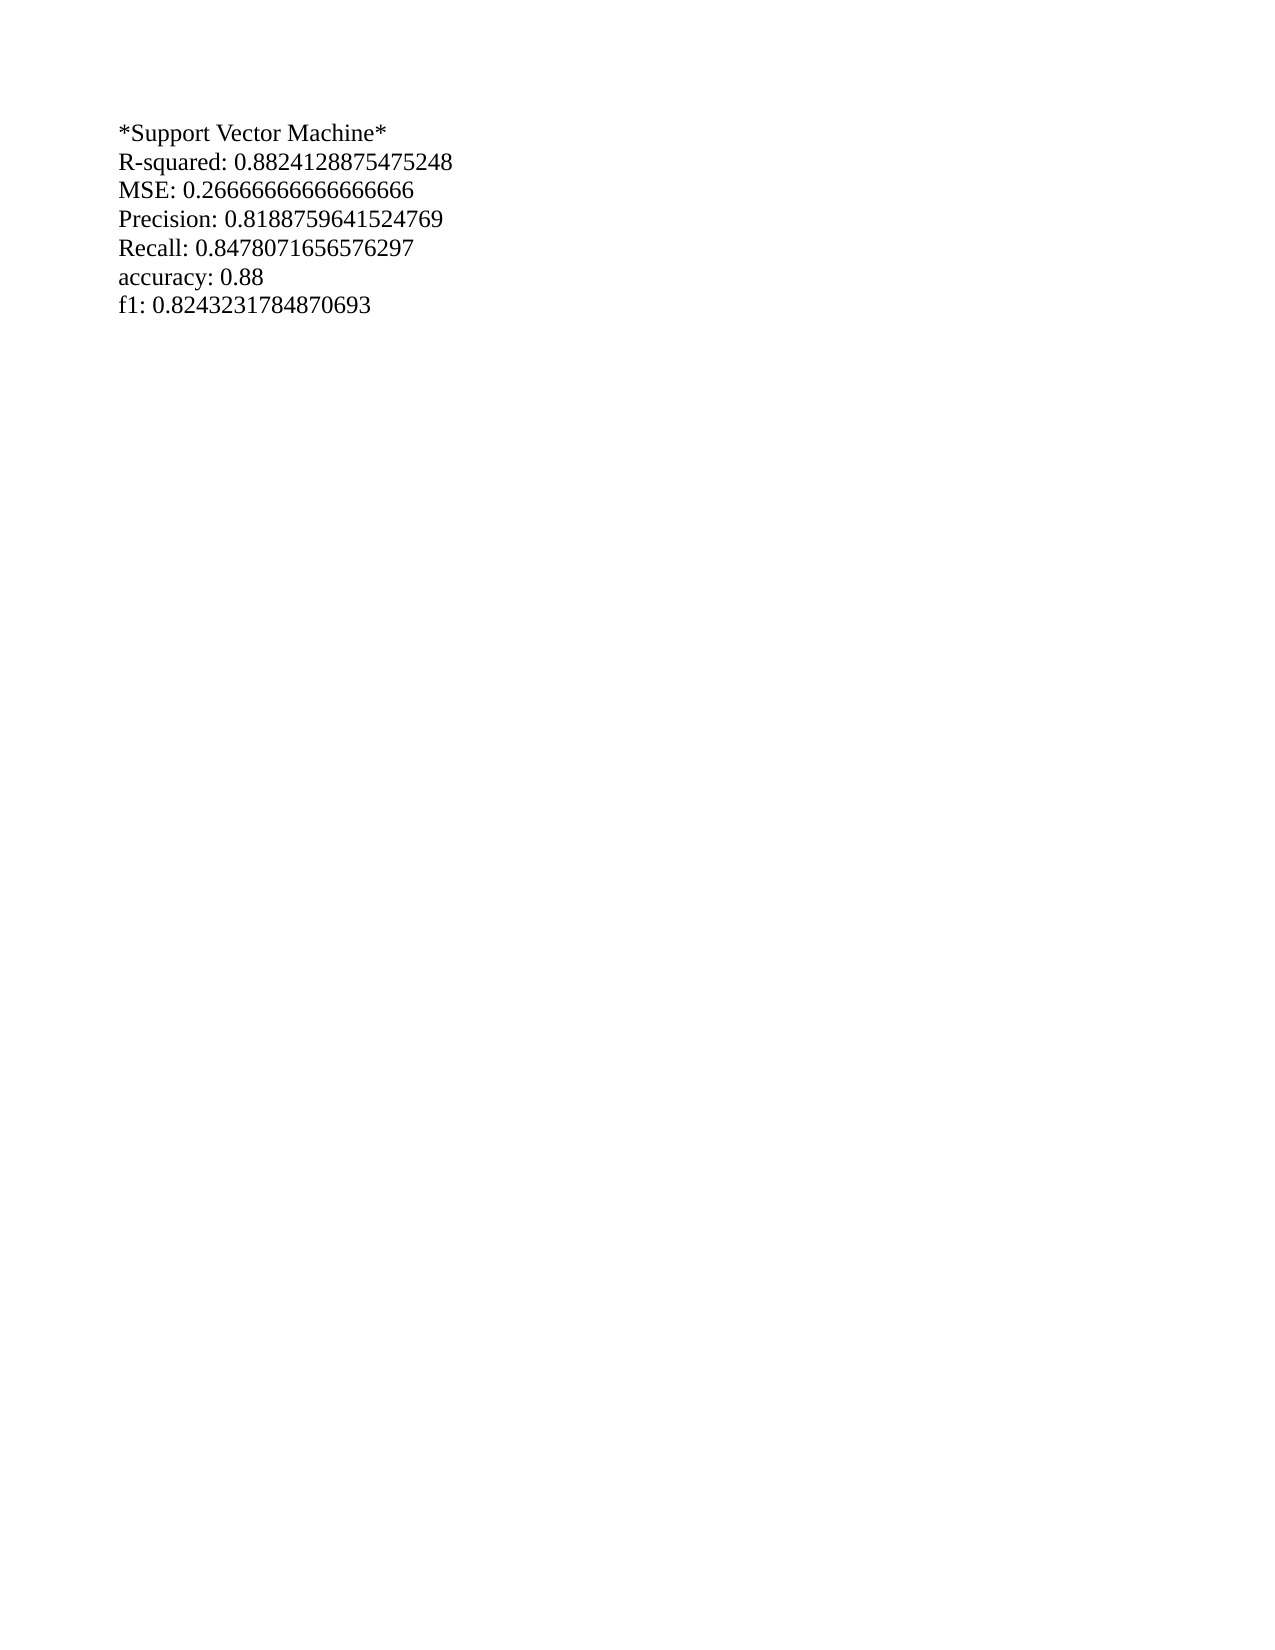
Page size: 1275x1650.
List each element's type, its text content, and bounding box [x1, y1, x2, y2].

text accuracy: 0.88 [118, 262, 1157, 291]
text Recall: 0.8478071656576297 [118, 233, 1157, 262]
text f1: 0.8243231784870693 [118, 291, 1157, 319]
text Precision: 0.8188759641524769 [118, 204, 1157, 233]
text *Support Vector Machine* [118, 118, 1157, 147]
text R-squared: 0.8824128875475248 [118, 147, 1157, 176]
text MSE: 0.26666666666666666 [118, 176, 1157, 204]
